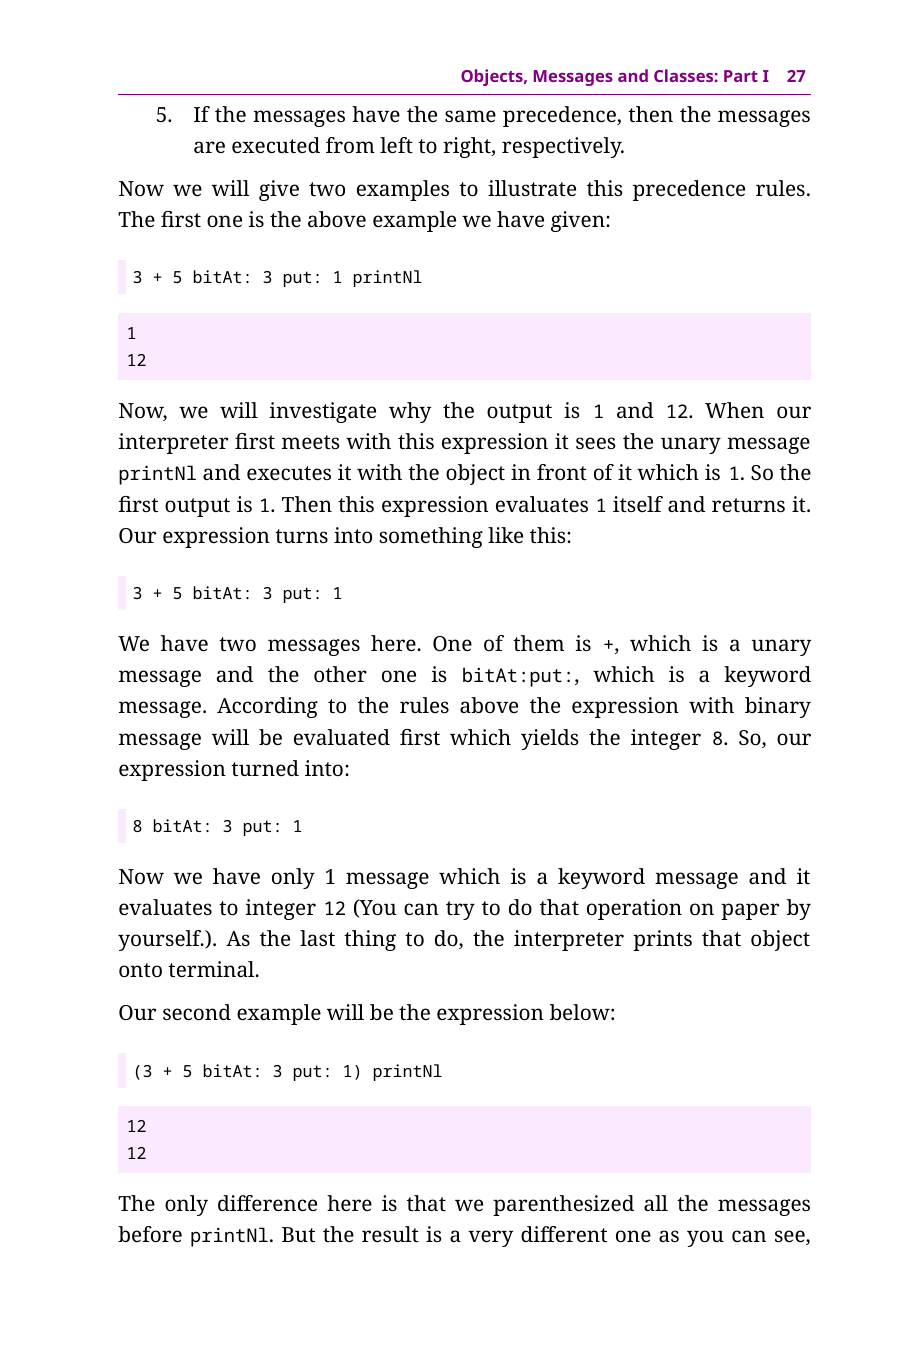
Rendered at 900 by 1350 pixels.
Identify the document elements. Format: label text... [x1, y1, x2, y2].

text 3 + 5 bitAt: 3 put: 1 printNl [126, 260, 811, 294]
text 3 + 5 bitAt: 3 put: 1 [126, 576, 811, 610]
text (3 + 5 bitAt: 3 put: 1) printNl [126, 1053, 811, 1088]
text We have two messages here. One of them is +, which is a unary message and the other one is bitAt:put:, which is a keyword message. According to the rules above the expression with binary message will be evaluated first which yields the integer 8. So, our expression turned into: [118, 629, 811, 782]
text Our second example will be the expression below: [118, 998, 811, 1027]
text The only difference here is that we parenthesized all the messages before printNl. But the result is a very different one as you can see, [118, 1189, 811, 1249]
text Now, we will investigate why the output is 1 and 12. When our interpreter first meets with this expression it sees the unary message printNl and executes it with the object in front of it which is 1. So the first output is 1. Then this expression evaluates 1 itself and returns it. Our expression turns into something like this: [118, 396, 811, 549]
text Now we have only 1 message which is a keyword message and it evaluates to integer 12 (You can try to do that operation on paper by yourself.). As the last thing to do, the interpreter prints that object onto terminal. [118, 862, 811, 984]
text 8 bitAt: 3 put: 1 [126, 809, 811, 843]
list If the messages have the same precedence, then the messages are executed from left to right, respectively. [156, 100, 811, 159]
text 12 12 [126, 1115, 803, 1165]
text 1 12 [126, 321, 803, 371]
text Now we will give two examples to illustrate this precedence rules. The first one is the above example we have given: [118, 174, 811, 234]
